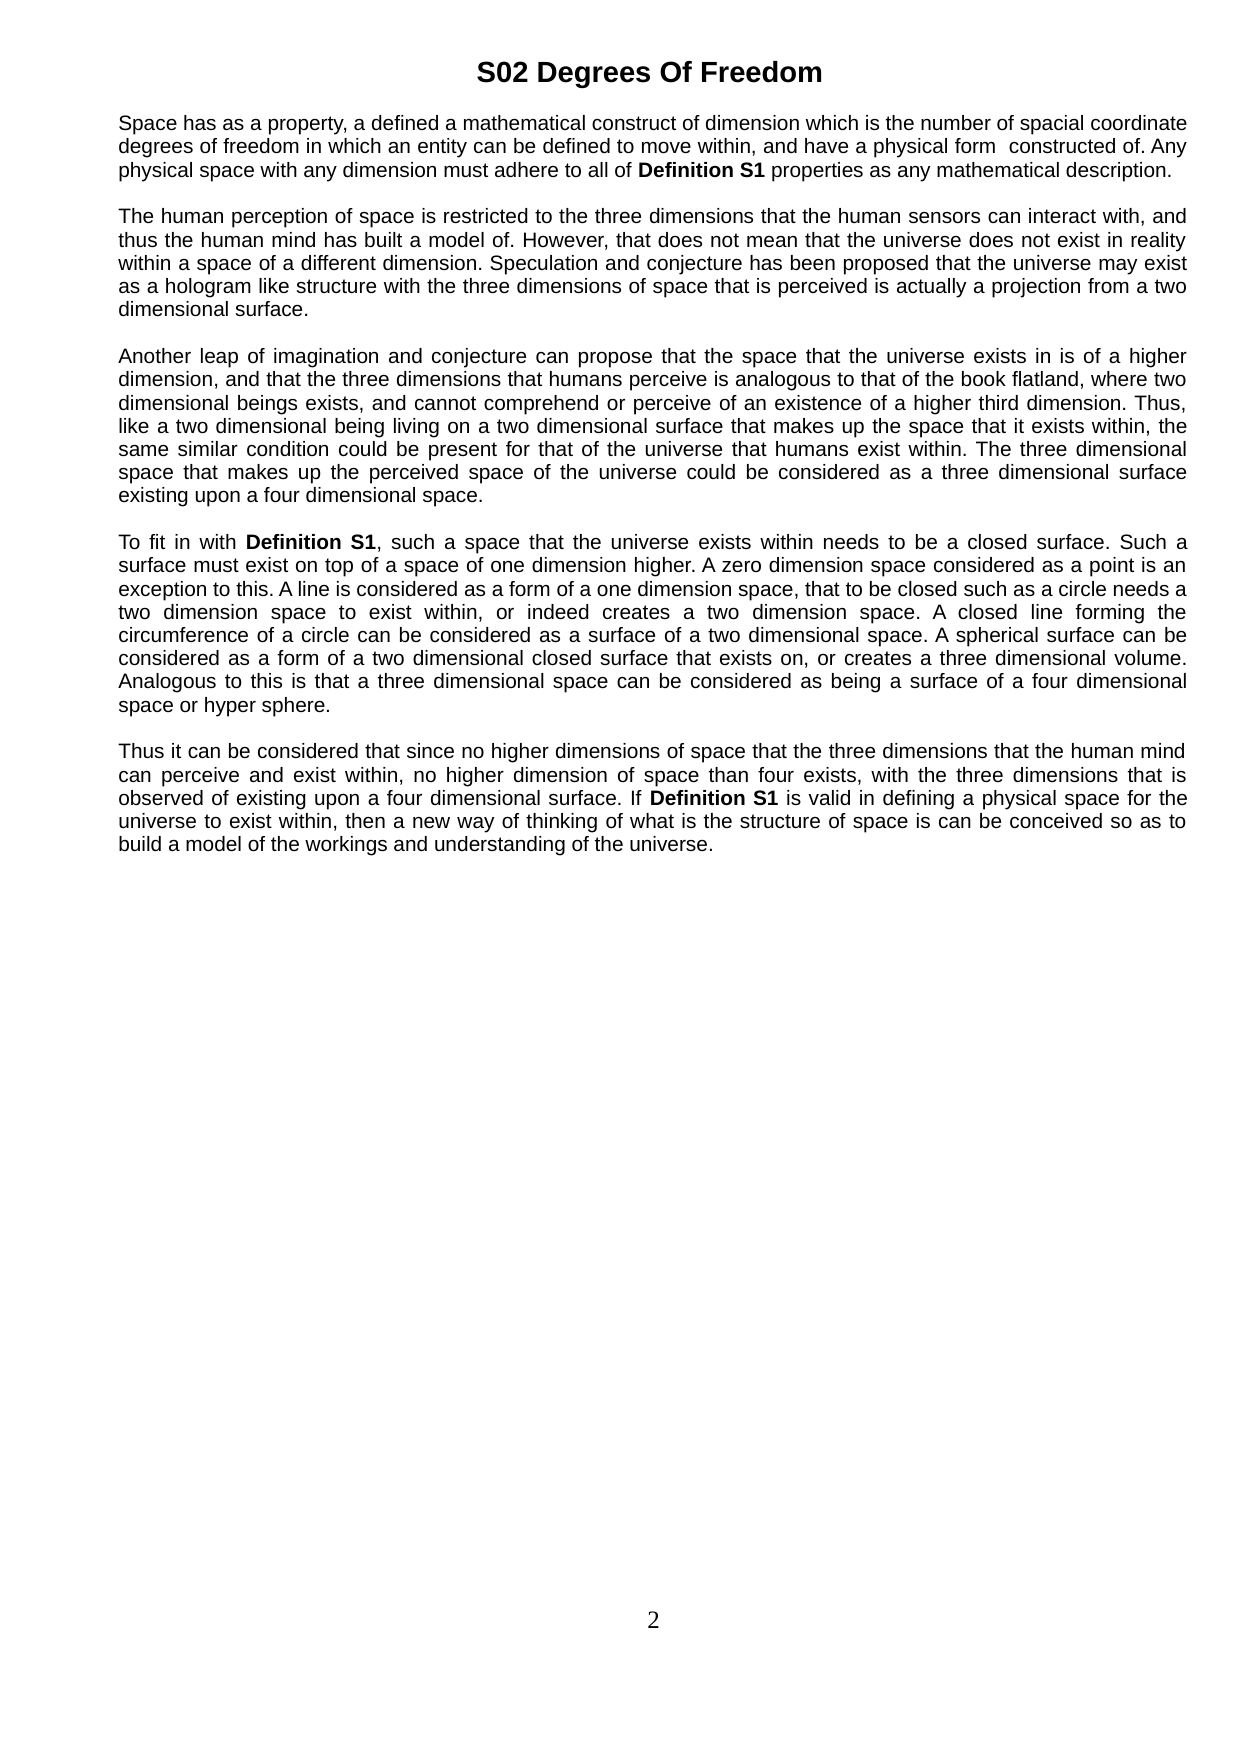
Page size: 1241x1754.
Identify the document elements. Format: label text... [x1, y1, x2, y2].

text The human perception of space is restricted to the three dimensions that the human sensors can interact with, and thus the human mind has built a model of. However, that does not mean that the universe does not exist in reality within a space of a different dimension. Speculation and conjecture has been proposed that the universe may exist as a hologram like structure with the three dimensions of space that is perceived is actually a projection from a two dimensional surface. [118, 205, 1188, 321]
text Space has as a property, a defined a mathematical construct of dimension which is the number of spacial coordinate degrees of freedom in which an entity can be defined to move within, and have a physical form constructed of. Any physical space with any dimension must adhere to all of Definition S1 properties as any mathematical description. [118, 112, 1188, 181]
text Thus it can be considered that since no higher dimensions of space that the three dimensions that the human mind can perceive and exist within, no higher dimension of space than four exists, with the three dimensions that is observed of existing upon a four dimensional surface. If Definition S1 is valid in defining a physical space for the universe to exist within, then a new way of thinking of what is the structure of space is can be conceived so as to build a model of the workings and understanding of the universe. [118, 740, 1188, 856]
text To fit in with Definition S1, such a space that the universe exists within needs to be a closed surface. Such a surface must exist on top of a space of one dimension higher. A zero dimension space considered as a point is an exception to this. A line is considered as a form of a one dimension space, that to be closed such as a circle needs a two dimension space to exist within, or indeed creates a two dimension space. A closed line forming the circumference of a circle can be considered as a surface of a two dimensional space. A spherical surface can be considered as a form of a two dimensional closed surface that exists on, or creates a three dimensional volume. Analogous to this is that a three dimensional space can be considered as being a surface of a four dimensional space or hyper sphere. [118, 531, 1188, 717]
text Another leap of imagination and conjecture can propose that the space that the universe exists in is of a higher dimension, and that the three dimensions that humans perceive is analogous to that of the book flatland, where two dimensional beings exists, and cannot comprehend or perceive of an existence of a higher third dimension. Thus, like a two dimensional being living on a two dimensional surface that makes up the space that it exists within, the same similar condition could be present for that of the universe that humans exist within. The three dimensional space that makes up the perceived space of the universe could be considered as a three dimensional surface existing upon a four dimensional space. [118, 344, 1188, 507]
text S02 Degrees Of Freedom [118, 56, 1188, 88]
